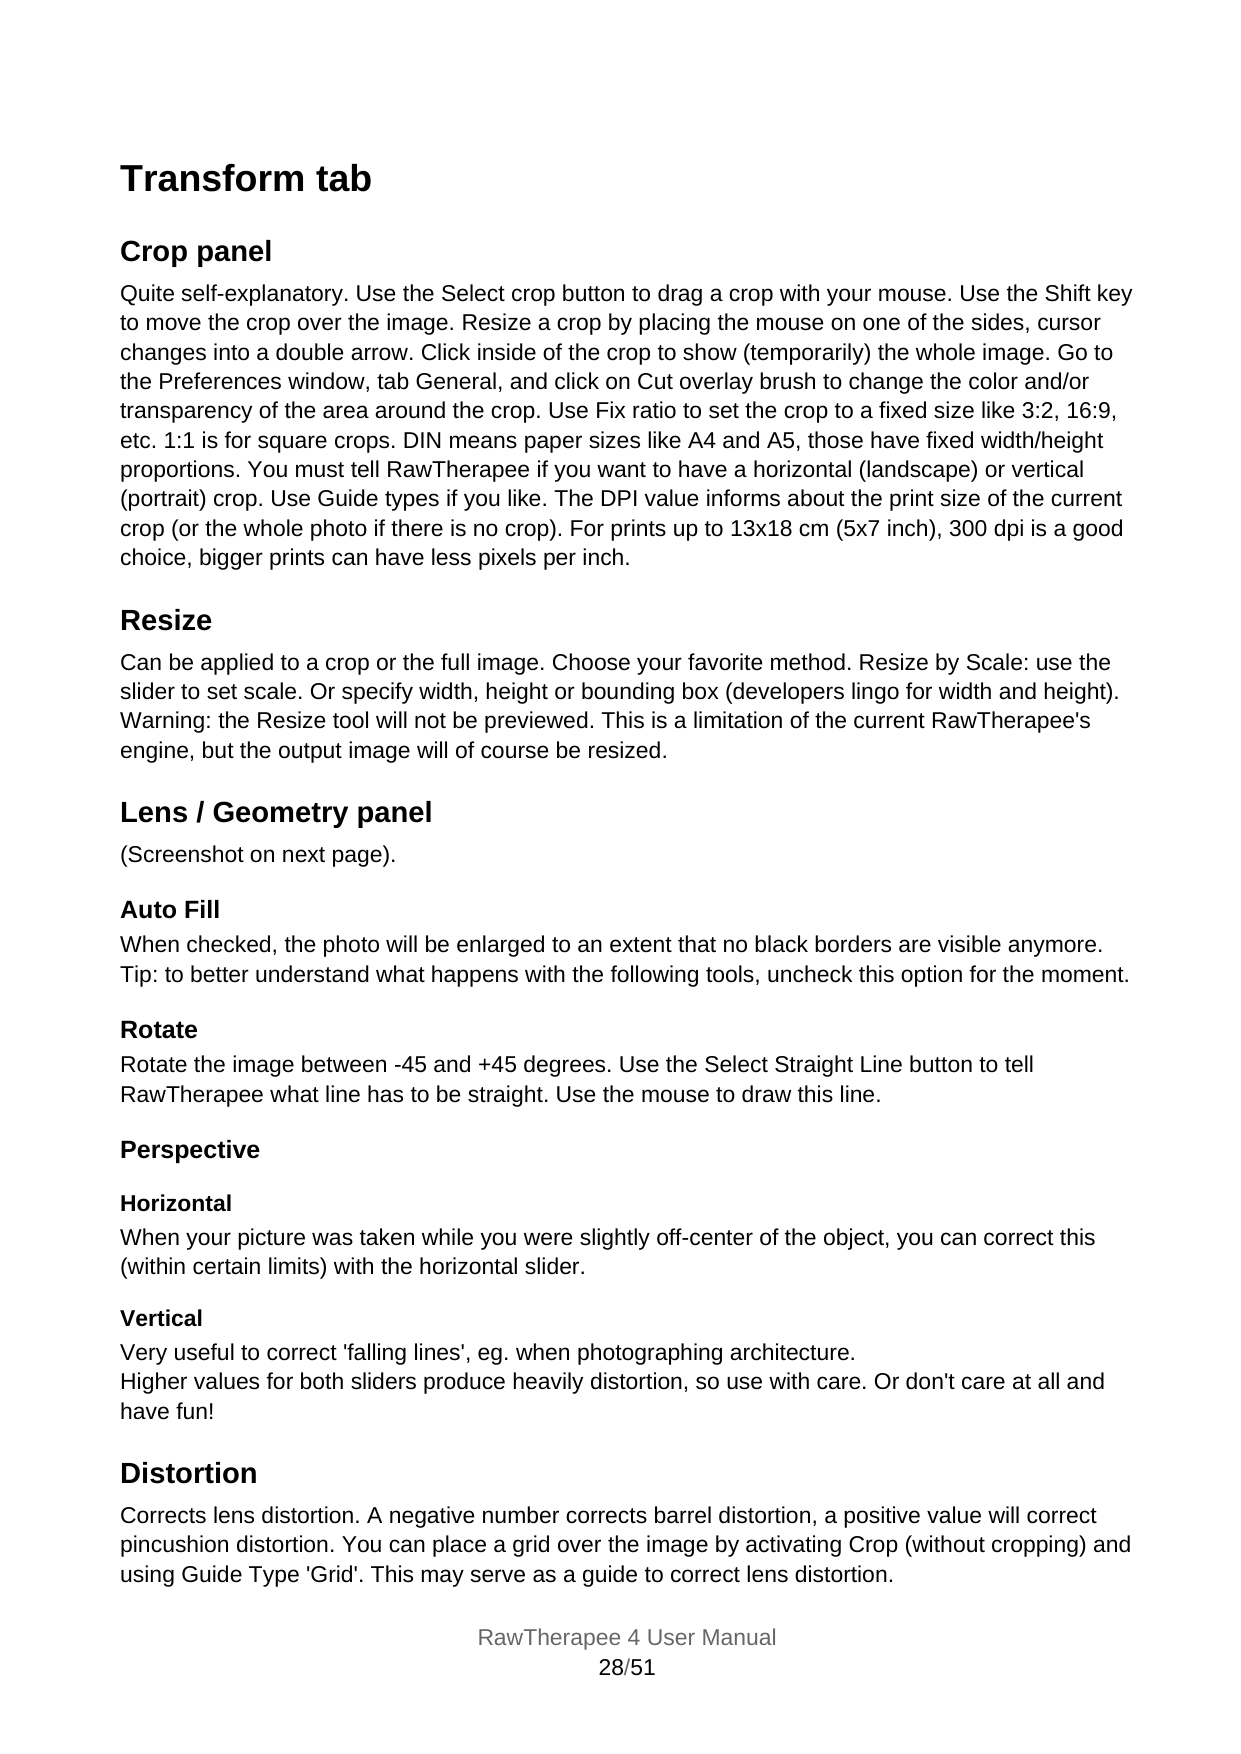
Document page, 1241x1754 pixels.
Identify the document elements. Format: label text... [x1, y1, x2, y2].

text (Screenshot on next page). [120, 842, 1134, 867]
text Rotate the image between -45 and +45 degrees. Use the Select Straight Line button to tell RawTherapee what line has to be straight. Use the mouse to draw this line. [120, 1052, 1134, 1107]
subtitle Crop panel [120, 235, 1134, 267]
text When your picture was taken while you were slightly off-center of the object, you can correct this (within certain limits) with the horizontal slider. [120, 1224, 1134, 1279]
subtitle Vertical [120, 1306, 1134, 1332]
text Very useful to correct 'falling lines', eg. when photographing architecture. [120, 1340, 1134, 1365]
text Can be applied to a crop or the full image. Choose your favorite method. Resize by Scale: use the slider to set scale. Or specify width, height or bounding box (developers lingo for width and height). [120, 649, 1134, 704]
text Quite self-explanatory. Use the Select crop button to drag a crop with your mouse. Use the Shift key to move the crop over the image. Resize a crop by placing the mouse on one of the sides, cursor changes into a double arrow. Click inside of the crop to show (temporarily) the whole image. Go to the Preferences window, tab General, and click on Cut overlay brush to change the color and/or transparency of the area around the crop. Use Fix ratio to set the crop to a fixed size like 3:2, 16:9, etc. 1:1 is for square crops. DIN means paper sizes like A4 and A5, those have fixed width/height proportions. You must tell RawTherapee if you want to have a horizontal (landscape) or vertical (portrait) crop. Use Guide types if you like. The DPI value informs about the print size of the current crop (or the whole photo if there is no crop). For prints up to 13x18 cm (5x7 inch), 300 dpi is a good choice, bigger prints can have less pixels per inch. [120, 281, 1134, 571]
subtitle Auto Fill [120, 896, 1134, 924]
subtitle Horizontal [120, 1191, 1134, 1217]
text Corrects lens distortion. A negative number corrects barrel distortion, a positive value will correct pincushion distortion. You can place a grid over the image by activating Crop (without cropping) and using Guide Type 'Grid'. This may serve as a guide to correct lens distortion. [120, 1503, 1134, 1587]
subtitle Distortion [120, 1457, 1134, 1489]
subtitle Perspective [120, 1136, 1134, 1164]
subtitle Lens / Geometry panel [120, 796, 1134, 828]
subtitle Rotate [120, 1016, 1134, 1044]
text Higher values for both sliders produce heavily distortion, so use with care. Or don't care at all and have fun! [120, 1369, 1134, 1424]
subtitle Transform tab [120, 157, 1134, 199]
text When checked, the photo will be enlarged to an extent that no black borders are visible anymore. Tip: to better understand what happens with the following tools, uncheck this option for the moment. [120, 932, 1134, 987]
subtitle Resize [120, 603, 1134, 636]
text Warning: the Resize tool will not be previewed. This is a limitation of the current RawTherapee's engine, but the output image will of course be resized. [120, 708, 1134, 763]
